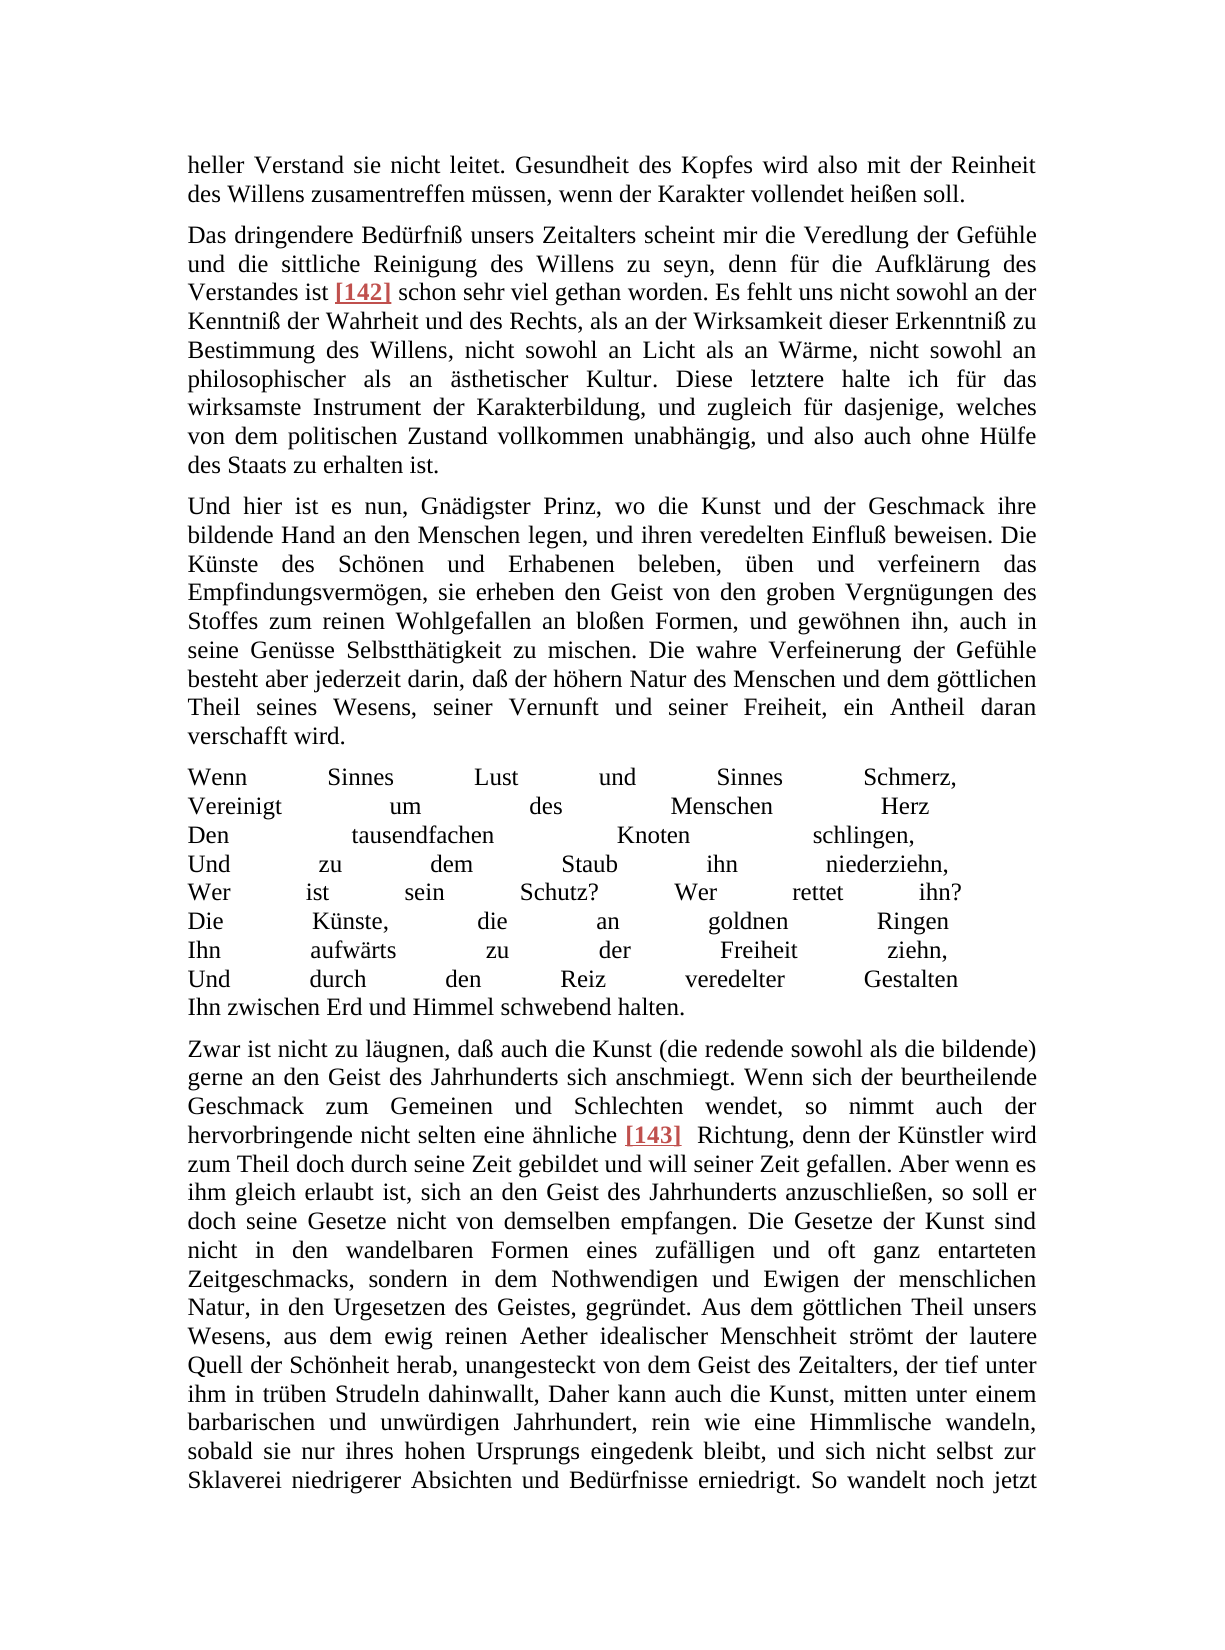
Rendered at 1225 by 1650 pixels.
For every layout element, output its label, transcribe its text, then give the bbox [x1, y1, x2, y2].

text Und hier ist es nun, Gnädigster Prinz, wo die Kunst und der Geschmack ihre bildende Hand an den Menschen legen, und ihren veredelten Einfluß beweisen. Die Künste des Schönen und Erhabenen beleben, üben und verfeinern das Empfindungsvermögen, sie erheben den Geist von den groben Vergnügungen des Stoffes zum reinen Wohlgefallen an bloßen Formen, und gewöhnen ihn, auch in seine Genüsse Selbstthätigkeit zu mischen. Die wahre Verfeinerung der Gefühle besteht aber jederzeit darin, daß der höhern Natur des Menschen und dem göttlichen Theil seines Wesens, seiner Vernunft und seiner Freiheit, ein Antheil daran verschafft wird. [187, 491, 1037, 750]
text Das dringendere Bedürfniß unsers Zeitalters scheint mir die Veredlung der Gefühle und die sittliche Reinigung des Willens zu seyn, denn für die Aufklärung des Verstandes ist [142] schon sehr viel gethan worden. Es fehlt uns nicht sowohl an der Kenntniß der Wahrheit und des Rechts, als an der Wirksamkeit dieser Erkenntniß zu Bestimmung des Willens, nicht sowohl an Licht als an Wärme, nicht sowohl an philosophischer als an ästhetischer Kultur. Diese letztere halte ich für das wirksamste Instrument der Karakterbildung, und zugleich für dasjenige, welches von dem politischen Zustand vollkommen unabhängig, und also auch ohne Hülfe des Staats zu erhalten ist. [187, 220, 1037, 479]
text Zwar ist nicht zu läugnen, daß auch die Kunst (die redende sowohl als die bildende) gerne an den Geist des Jahrhunderts sich anschmiegt. Wenn sich der beurtheilende Geschmack zum Gemeinen und Schlechten wendet, so nimmt auch der hervorbringende nicht selten eine ähnliche [143] Richtung, denn der Künstler wird zum Theil doch durch seine Zeit gebildet und will seiner Zeit gefallen. Aber wenn es ihm gleich erlaubt ist, sich an den Geist des Jahrhunderts anzuschließen, so soll er doch seine Gesetze nicht von demselben empfangen. Die Gesetze der Kunst sind nicht in den wandelbaren Formen eines zufälligen und oft ganz entarteten Zeitgeschmacks, sondern in dem Nothwendigen und Ewigen der menschlichen Natur, in den Urgesetzen des Geistes, gegründet. Aus dem göttlichen Theil unsers Wesens, aus dem ewig reinen Aether idealischer Menschheit strömt der lautere Quell der Schönheit herab, unangesteckt von dem Geist des Zeitalters, der tief unter ihm in trüben Strudeln dahinwallt, Daher kann auch die Kunst, mitten unter einem barbarischen und unwürdigen Jahrhundert, rein wie eine Himmlische wandeln, sobald sie nur ihres hohen Ursprungs eingedenk bleibt, und sich nicht selbst zur Sklaverei niedrigerer Absichten und Bedürfnisse erniedrigt. So wandelt noch jetzt [187, 1034, 1037, 1494]
text heller Verstand sie nicht leitet. Gesundheit des Kopfes wird also mit der Reinheit des Willens zusamentreffen müssen, wenn der Karakter vollendet heißen soll. [187, 150, 1037, 207]
text Wenn Sinnes Lust und Sinnes Schmerz, Vereinigt um des Menschen Herz Den tausendfachen Knoten schlingen, Und zu dem Staub ihn niederziehn, Wer ist sein Schutz? Wer rettet ihn? Die Künste, die an goldnen Ringen Ihn aufwärts zu der Freiheit ziehn, Und durch den Reiz veredelter Gestalten Ihn zwischen Erd und Himmel schwebend halten. [187, 762, 1037, 1021]
